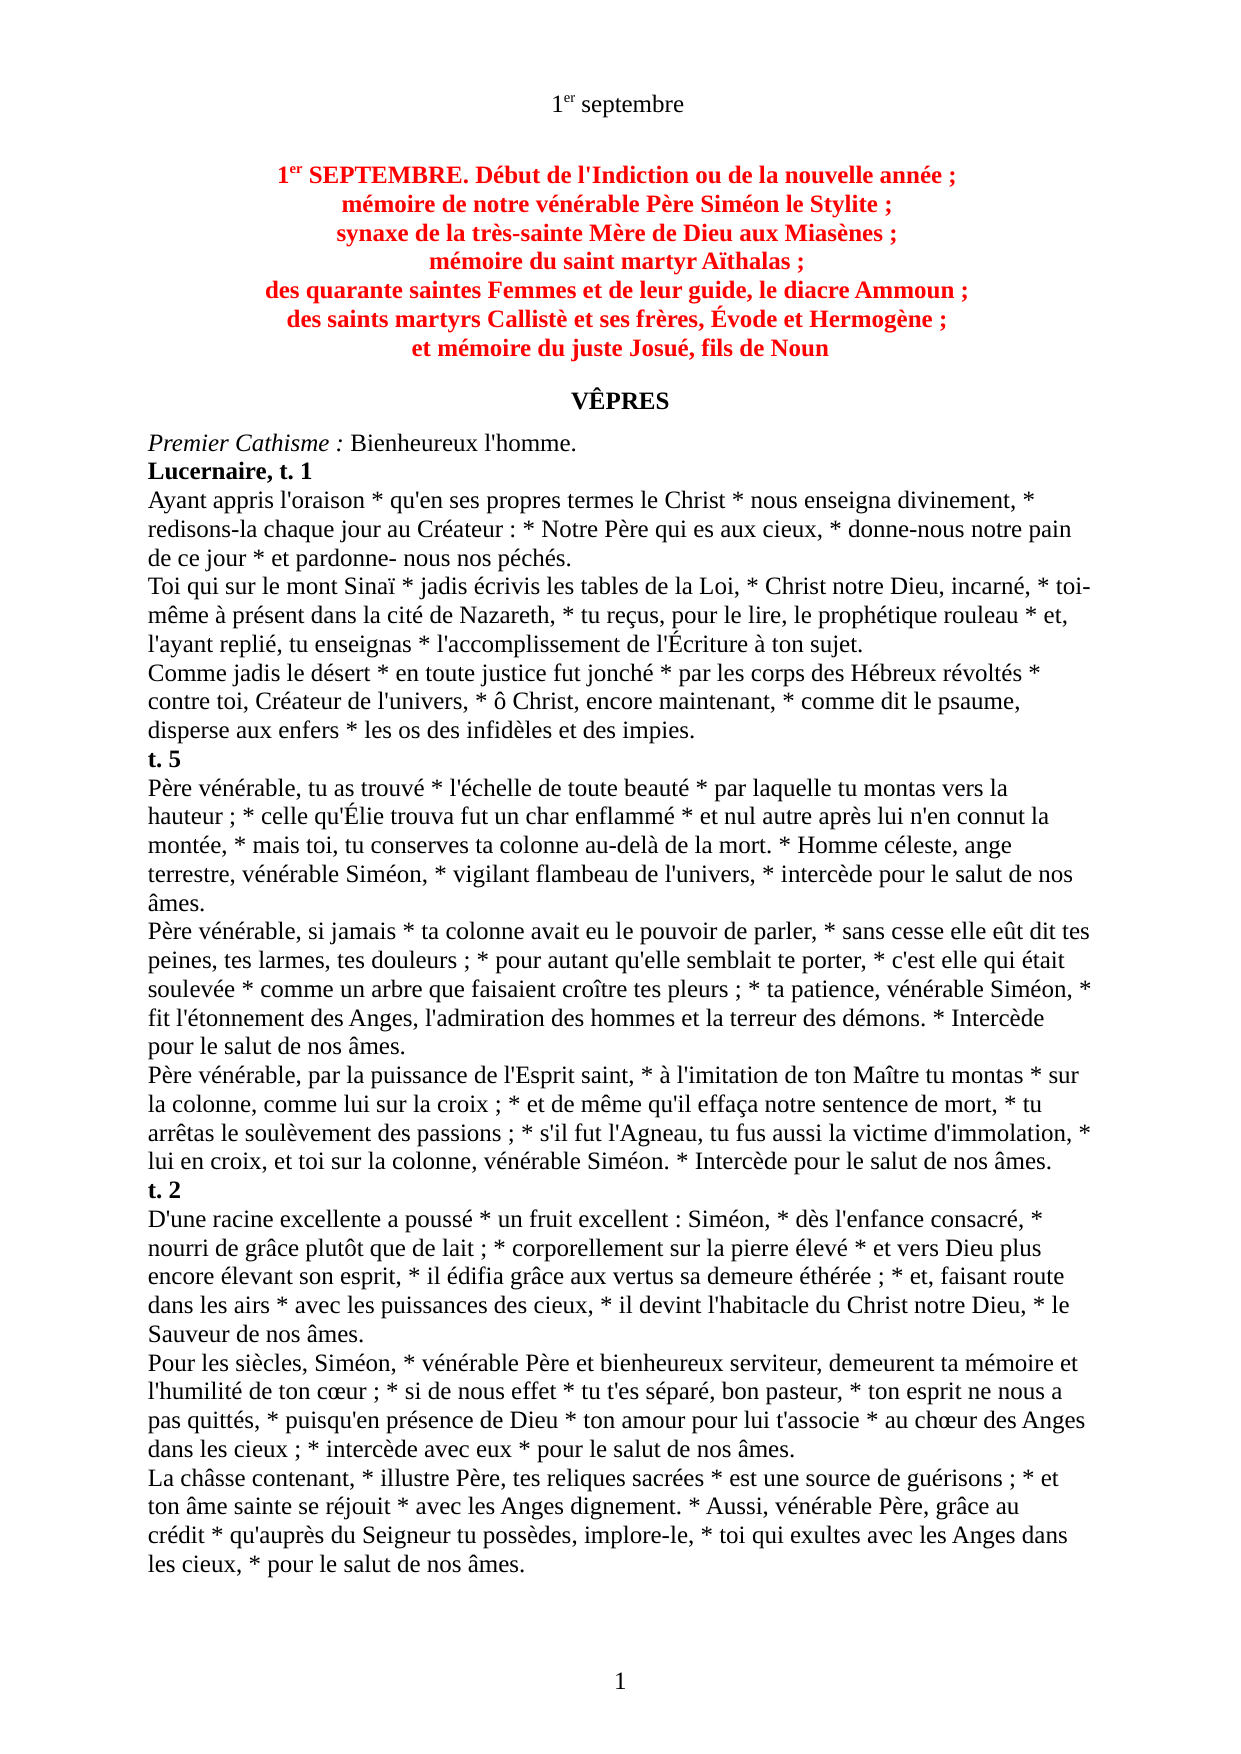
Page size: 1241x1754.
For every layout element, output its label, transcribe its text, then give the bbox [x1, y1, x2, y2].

text Lucernaire, t. 1 [148, 456, 1092, 485]
text t. 2 [148, 1175, 1092, 1204]
text Ayant appris l'oraison * qu'en ses propres termes le Christ * nous enseigna divinement, * redisons-la chaque jour au Créateur : * Notre Père qui es aux cieux, * donne-nous notre pain de ce jour * et pardonne- nous nos péchés. [148, 485, 1092, 571]
text D'une racine excellente a poussé * un fruit excellent : Siméon, * dès l'enfance consacré, * nourri de grâce plutôt que de lait ; * corporellement sur la pierre élevé * et vers Dieu plus encore élevant son esprit, * il édifia grâce aux vertus sa demeure éthérée ; * et, faisant route dans les airs * avec les puissances des cieux, * il devint l'habitacle du Christ notre Dieu, * le Sauveur de nos âmes. [148, 1204, 1092, 1348]
text Père vénérable, par la puissance de l'Esprit saint, * à l'imitation de ton Maître tu montas * sur la colonne, comme lui sur la croix ; * et de même qu'il effaça notre sentence de mort, * tu arrêtas le soulèvement des passions ; * s'il fut l'Agneau, tu fus aussi la victime d'immolation, * lui en croix, et toi sur la colonne, vénérable Siméon. * Intercède pour le salut de nos âmes. [148, 1060, 1092, 1175]
text Comme jadis le désert * en toute justice fut jonché * par les corps des Hébreux révoltés * contre toi, Créateur de l'univers, * ô Christ, encore maintenant, * comme dit le psaume, disperse aux enfers * les os des infidèles et des impies. [148, 658, 1092, 744]
text t. 5 [148, 744, 1092, 773]
text Pour les siècles, Siméon, * vénérable Père et bienheureux serviteur, demeurent ta mémoire et l'humilité de ton cœur ; * si de nous effet * tu t'es séparé, bon pasteur, * ton esprit ne nous a pas quittés, * puisqu'en présence de Dieu * ton amour pour lui t'associe * au chœur des Anges dans les cieux ; * intercède avec eux * pour le salut de nos âmes. [148, 1348, 1092, 1463]
text Toi qui sur le mont Sinaï * jadis écrivis les tables de la Loi, * Christ notre Dieu, incarné, * toi-même à présent dans la cité de Nazareth, * tu reçus, pour le lire, le prophétique rouleau * et, l'ayant replié, tu enseignas * l'accomplissement de l'Écriture à ton sujet. [148, 571, 1092, 658]
text Père vénérable, si jamais * ta colonne avait eu le pouvoir de parler, * sans cesse elle eût dit tes peines, tes larmes, tes douleurs ; * pour autant qu'elle semblait te porter, * c'est elle qui était soulevée * comme un arbre que faisaient croître tes pleurs ; * ta patience, vénérable Siméon, * fit l'étonnement des Anges, l'admiration des hommes et la terreur des démons. * Intercède pour le salut de nos âmes. [148, 916, 1092, 1060]
text 1er SEPTEMBRE. Début de l'Indiction ou de la nouvelle année ; mémoire de notre vénérable Père Siméon le Stylite ; synaxe de la très-sainte Mère de Dieu aux Miasènes ; mémoire du saint martyr Aïthalas ; des quarante saintes Femmes et de leur guide, le diacre Ammoun ; des saints martyrs Callistè et ses frères, Évode et Hermogène ; et mémoire du juste Josué, fils de Noun [148, 160, 1092, 361]
text Père vénérable, tu as trouvé * l'échelle de toute beauté * par laquelle tu montas vers la hauteur ; * celle qu'Élie trouva fut un char enflammé * et nul autre après lui n'en connut la montée, * mais toi, tu conserves ta colonne au-delà de la mort. * Homme céleste, ange terrestre, vénérable Siméon, * vigilant flambeau de l'univers, * intercède pour le salut de nos âmes. [148, 773, 1092, 916]
text VÊPRES [148, 386, 1092, 415]
text Premier Cathisme : Bienheureux l'homme. [148, 428, 1092, 456]
text La châsse contenant, * illustre Père, tes reliques sacrées * est une source de guérisons ; * et ton âme sainte se réjouit * avec les Anges dignement. * Aussi, vénérable Père, grâce au crédit * qu'auprès du Seigneur tu possèdes, implore-le, * toi qui exultes avec les Anges dans les cieux, * pour le salut de nos âmes. [148, 1463, 1092, 1578]
